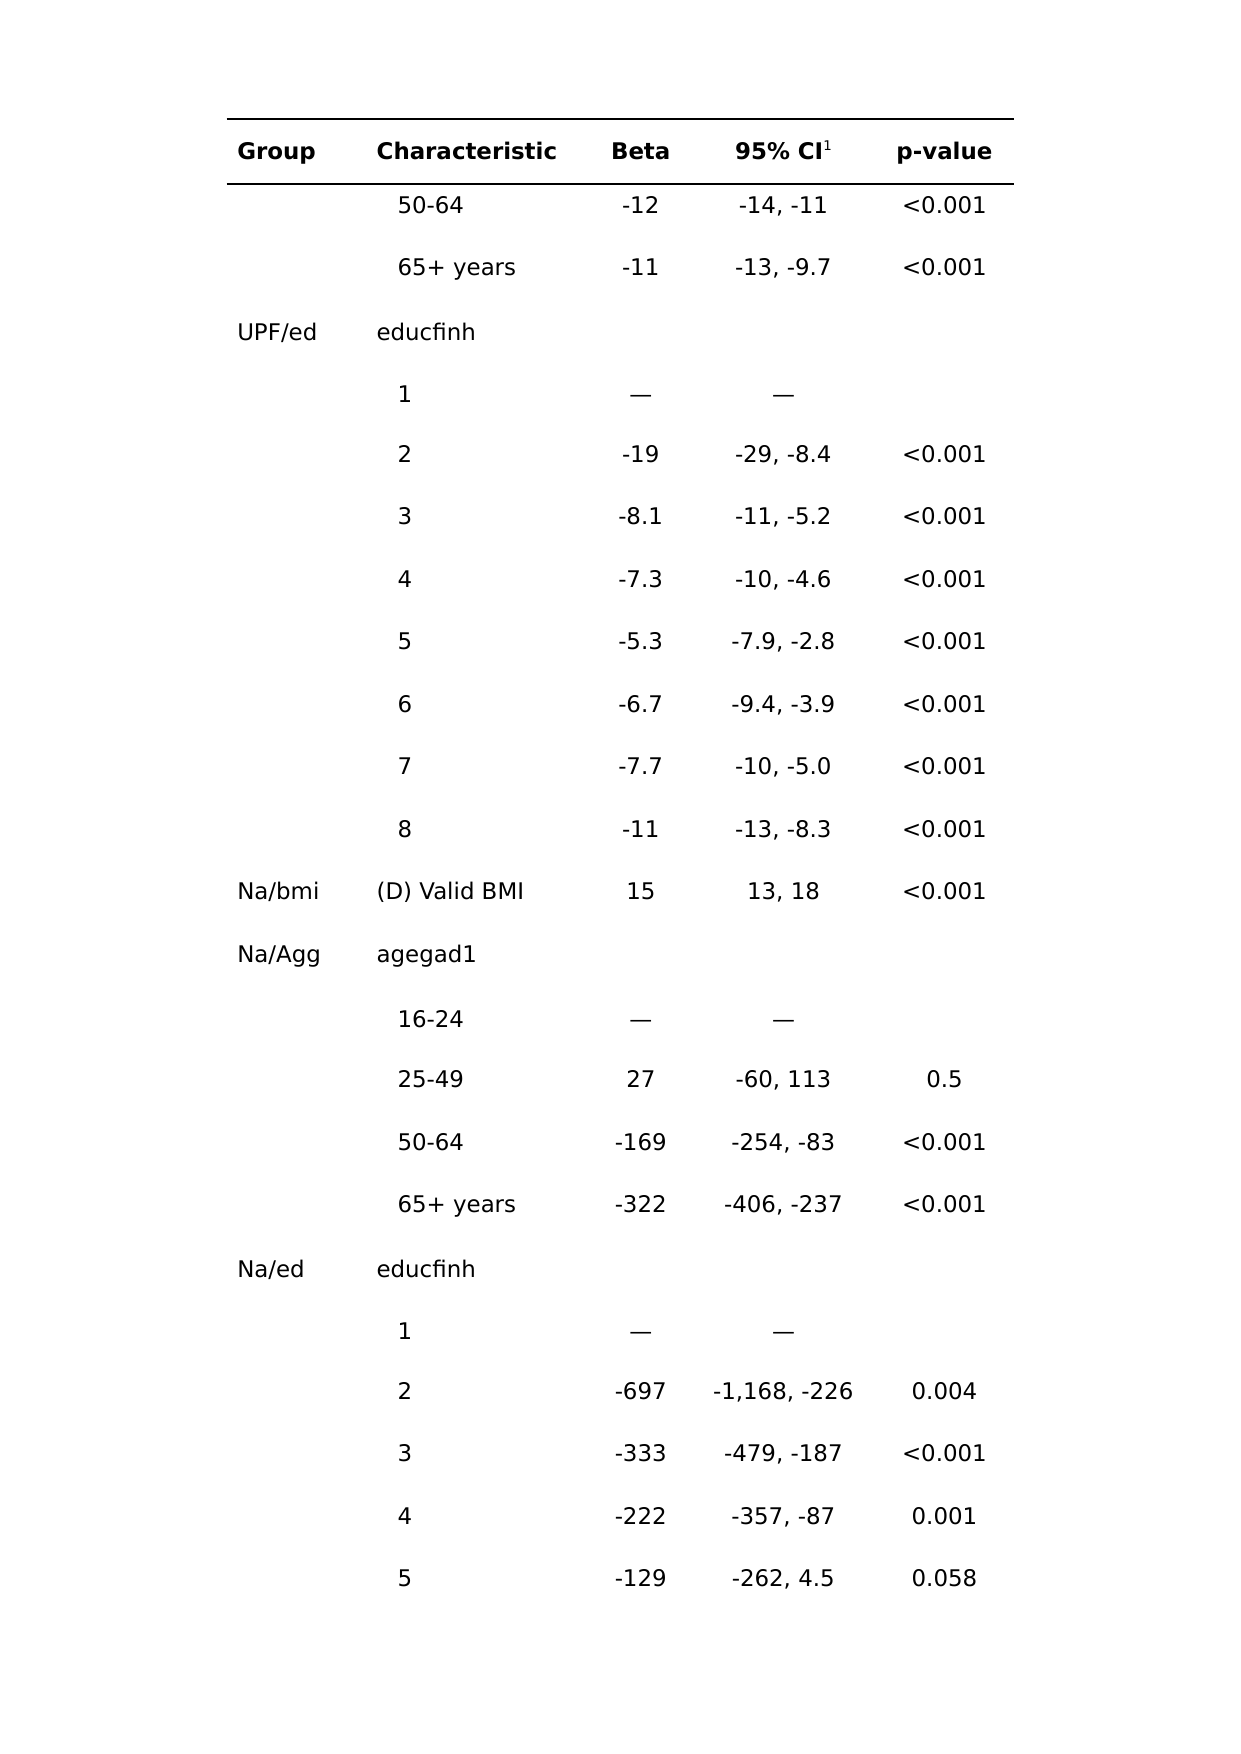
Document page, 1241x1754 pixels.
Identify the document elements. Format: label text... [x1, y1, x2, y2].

table_cell [692, 310, 875, 372]
table_cell [692, 1247, 875, 1309]
table_cell [227, 185, 366, 245]
table_cell -14, -11 [692, 185, 875, 245]
table_header Group [227, 120, 366, 183]
table_cell <0.001 [875, 869, 1014, 932]
table_cell -406, -237 [692, 1183, 875, 1247]
table_cell [227, 998, 366, 1057]
table_cell [227, 494, 366, 557]
table_cell 1 [366, 1309, 589, 1369]
table_cell <0.001 [875, 1120, 1014, 1182]
table_cell [227, 245, 366, 310]
table_cell -254, -83 [692, 1120, 875, 1182]
table_cell [227, 744, 366, 807]
table_cell -11 [589, 245, 692, 310]
table_cell — [692, 372, 875, 432]
table_cell 0.5 [875, 1058, 1014, 1120]
table_cell <0.001 [875, 619, 1014, 682]
table_cell 15 [589, 869, 692, 932]
table_cell -13, -8.3 [692, 807, 875, 869]
table_cell [227, 1431, 366, 1494]
table_cell 8 [366, 807, 589, 869]
table_cell 7 [366, 744, 589, 807]
table_cell [227, 1309, 366, 1369]
table_cell -129 [589, 1556, 692, 1619]
table_cell <0.001 [875, 682, 1014, 744]
table_cell 2 [366, 1369, 589, 1431]
table_cell <0.001 [875, 245, 1014, 310]
table_cell -1,168, -226 [692, 1369, 875, 1431]
table_cell 13, 18 [692, 869, 875, 932]
table_cell 4 [366, 1494, 589, 1556]
table_cell 3 [366, 1431, 589, 1494]
table_cell -6.7 [589, 682, 692, 744]
table_cell 6 [366, 682, 589, 744]
table_cell 5 [366, 619, 589, 682]
table_cell 50-64 [366, 185, 589, 245]
table_cell Na/bmi [227, 869, 366, 932]
table_cell — [589, 1309, 692, 1369]
table_cell -169 [589, 1120, 692, 1182]
table_cell educfinh [366, 1247, 589, 1309]
table_cell [227, 1369, 366, 1431]
table_cell [875, 933, 1014, 997]
table_header Characteristic [366, 120, 589, 183]
table_cell -11, -5.2 [692, 494, 875, 557]
table_cell 25-49 [366, 1058, 589, 1120]
table_cell [875, 998, 1014, 1057]
table_cell <0.001 [875, 744, 1014, 807]
table_cell -222 [589, 1494, 692, 1556]
table_cell -322 [589, 1183, 692, 1247]
table_cell -7.7 [589, 744, 692, 807]
table_cell — [589, 998, 692, 1057]
table_cell <0.001 [875, 494, 1014, 557]
table_cell 3 [366, 494, 589, 557]
table_cell 65+ years [366, 1183, 589, 1247]
table_cell -12 [589, 185, 692, 245]
table_cell -60, 113 [692, 1058, 875, 1120]
table_cell [875, 310, 1014, 372]
table_header Beta [589, 120, 692, 183]
table_cell 0.004 [875, 1369, 1014, 1431]
table_cell [227, 1120, 366, 1182]
table_cell 16-24 [366, 998, 589, 1057]
table_cell UPF/ed [227, 310, 366, 372]
table_cell -10, -5.0 [692, 744, 875, 807]
table_cell <0.001 [875, 1431, 1014, 1494]
table_cell -9.4, -3.9 [692, 682, 875, 744]
table_cell [875, 1247, 1014, 1309]
table_cell [227, 619, 366, 682]
table_cell 5 [366, 1556, 589, 1619]
table_cell [227, 372, 366, 432]
table_cell educfinh [366, 310, 589, 372]
table_cell -7.9, -2.8 [692, 619, 875, 682]
table_cell -10, -4.6 [692, 557, 875, 619]
table_cell -697 [589, 1369, 692, 1431]
table_header p-value [875, 120, 1014, 183]
table_cell -8.1 [589, 494, 692, 557]
table_cell <0.001 [875, 432, 1014, 494]
table_cell agegad1 [366, 933, 589, 997]
table_cell -5.3 [589, 619, 692, 682]
table_cell 4 [366, 557, 589, 619]
table_cell (D) Valid BMI [366, 869, 589, 932]
table_cell <0.001 [875, 1183, 1014, 1247]
table_cell [227, 557, 366, 619]
table_cell [227, 807, 366, 869]
table_cell — [692, 998, 875, 1057]
table_cell -479, -187 [692, 1431, 875, 1494]
table_cell 0.001 [875, 1494, 1014, 1556]
table_header 95% CI1 [692, 120, 875, 183]
table_cell <0.001 [875, 185, 1014, 245]
table_cell [589, 310, 692, 372]
table_cell -262, 4.5 [692, 1556, 875, 1619]
table_cell 0.058 [875, 1556, 1014, 1619]
table_cell 50-64 [366, 1120, 589, 1182]
table_cell 27 [589, 1058, 692, 1120]
table_cell [227, 1494, 366, 1556]
table_cell [227, 1058, 366, 1120]
table_cell Na/ed [227, 1247, 366, 1309]
table_cell — [589, 372, 692, 432]
table_cell — [692, 1309, 875, 1369]
table_cell <0.001 [875, 807, 1014, 869]
table_cell [227, 682, 366, 744]
table_cell [227, 1183, 366, 1247]
table_cell [875, 1309, 1014, 1369]
table_cell -11 [589, 807, 692, 869]
table_cell [227, 432, 366, 494]
table_cell Na/Agg [227, 933, 366, 997]
table_cell -7.3 [589, 557, 692, 619]
table_cell 2 [366, 432, 589, 494]
table_cell [589, 933, 692, 997]
table_cell [589, 1247, 692, 1309]
table_cell 65+ years [366, 245, 589, 310]
table_cell <0.001 [875, 557, 1014, 619]
table_cell -29, -8.4 [692, 432, 875, 494]
table_cell 1 [366, 372, 589, 432]
table_cell [227, 1556, 366, 1619]
table_cell [875, 372, 1014, 432]
table_cell [692, 933, 875, 997]
table_cell -357, -87 [692, 1494, 875, 1556]
table_cell -333 [589, 1431, 692, 1494]
table_cell -19 [589, 432, 692, 494]
table_cell -13, -9.7 [692, 245, 875, 310]
